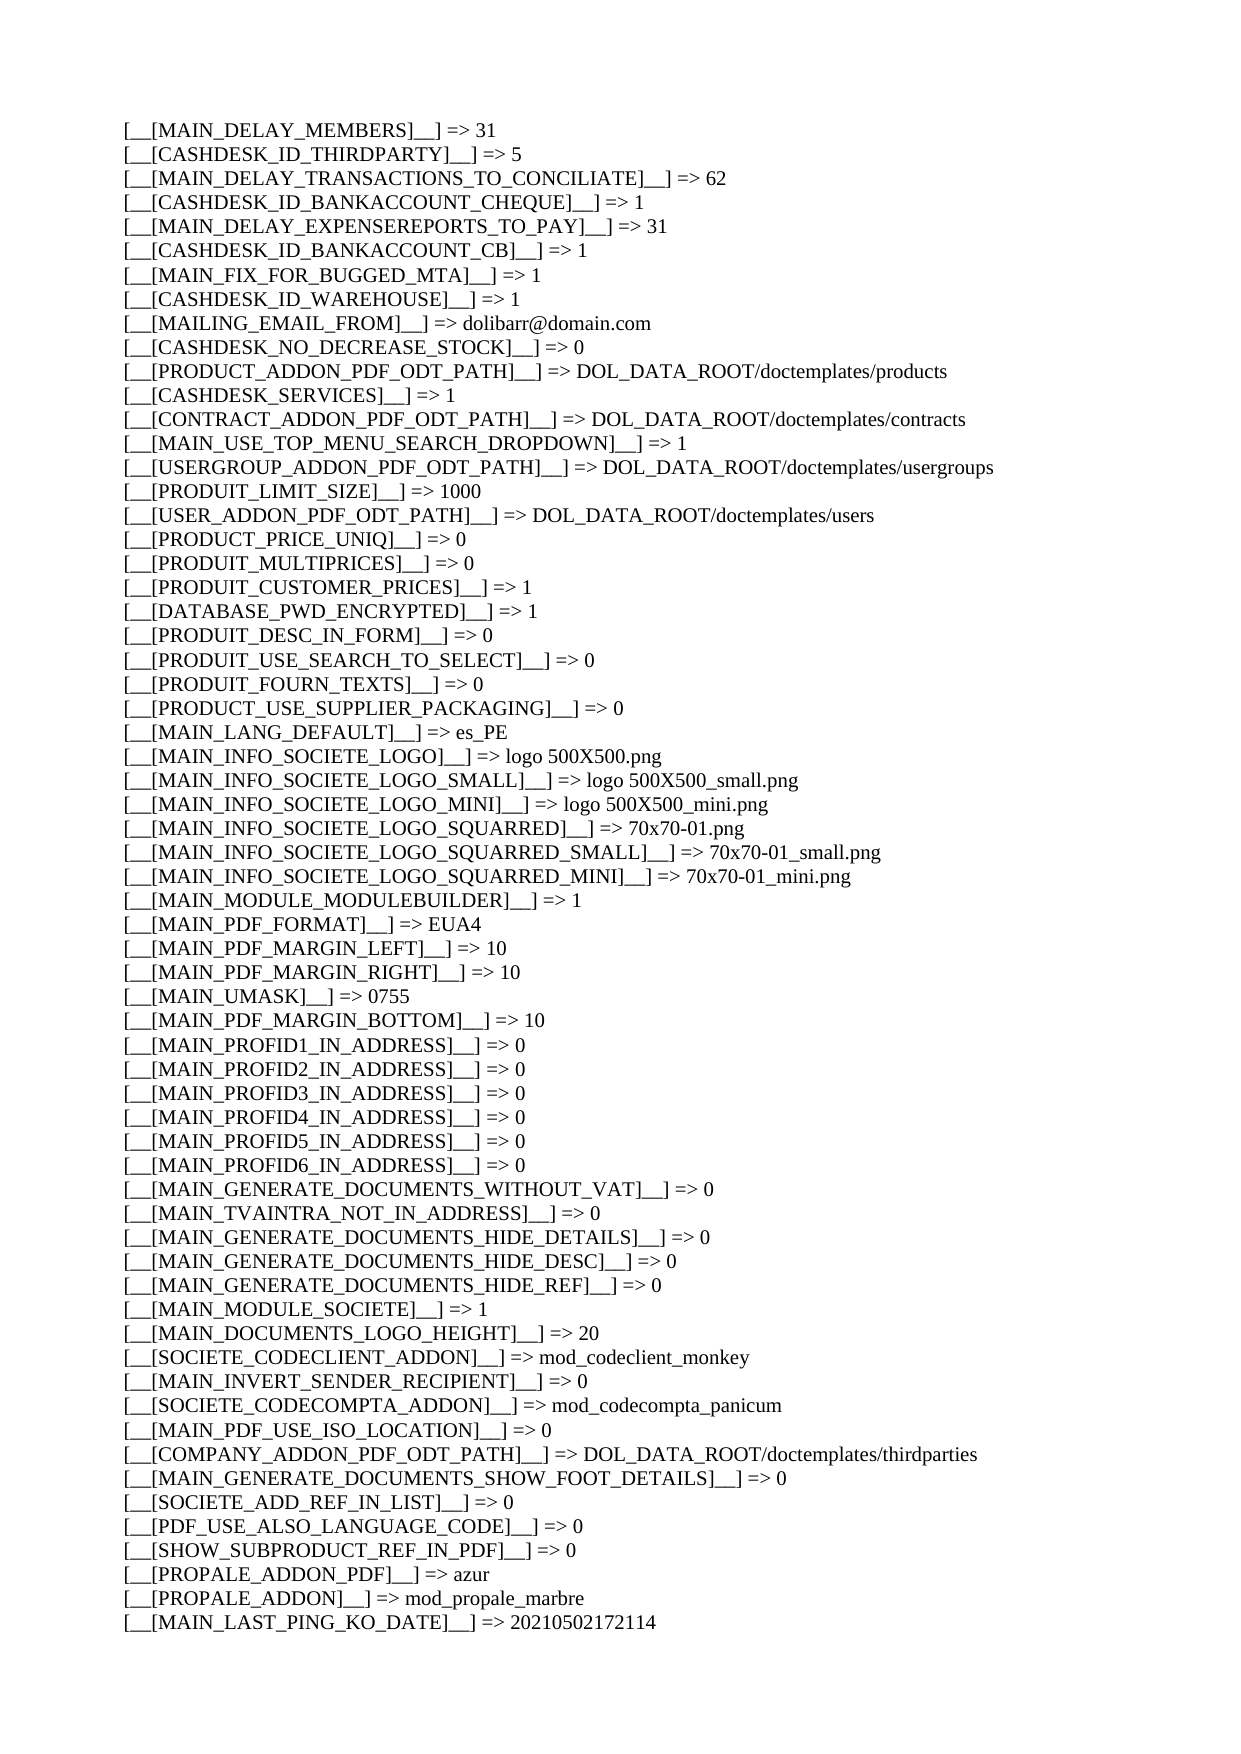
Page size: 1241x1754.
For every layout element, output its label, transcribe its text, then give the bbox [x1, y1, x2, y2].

text [__[MAIN_DELAY_MEMBERS]__] => 31 [__[CASHDESK_ID_THIRDPARTY]__] => 5 [__[MAIN_DELAY_TRANSACTIONS_TO_CONCILIATE]__] => 62 [__[CASHDESK_ID_BANKACCOUNT_CHEQUE]__] => 1 [__[MAIN_DELAY_EXPENSEREPORTS_TO_PAY]__] => 31 [__[CASHDESK_ID_BANKACCOUNT_CB]__] => 1 [__[MAIN_FIX_FOR_BUGGED_MTA]__] => 1 [__[CASHDESK_ID_WAREHOUSE]__] => 1 [__[MAILING_EMAIL_FROM]__] => dolibarr@domain.com [__[CASHDESK_NO_DECREASE_STOCK]__] => 0 [__[PRODUCT_ADDON_PDF_ODT_PATH]__] => DOL_DATA_ROOT/doctemplates/products [__[CASHDESK_SERVICES]__] => 1 [__[CONTRACT_ADDON_PDF_ODT_PATH]__] => DOL_DATA_ROOT/doctemplates/contracts [__[MAIN_USE_TOP_MENU_SEARCH_DROPDOWN]__] => 1 [__[USERGROUP_ADDON_PDF_ODT_PATH]__] => DOL_DATA_ROOT/doctemplates/usergroups [__[PRODUIT_LIMIT_SIZE]__] => 1000 [__[USER_ADDON_PDF_ODT_PATH]__] => DOL_DATA_ROOT/doctemplates/users [__[PRODUCT_PRICE_UNIQ]__] => 0 [__[PRODUIT_MULTIPRICES]__] => 0 [__[PRODUIT_CUSTOMER_PRICES]__] => 1 [__[DATABASE_PWD_ENCRYPTED]__] => 1 [__[PRODUIT_DESC_IN_FORM]__] => 0 [__[PRODUIT_USE_SEARCH_TO_SELECT]__] => 0 [__[PRODUIT_FOURN_TEXTS]__] => 0 [__[PRODUCT_USE_SUPPLIER_PACKAGING]__] => 0 [__[MAIN_LANG_DEFAULT]__] => es_PE [__[MAIN_INFO_SOCIETE_LOGO]__] => logo 500X500.png [__[MAIN_INFO_SOCIETE_LOGO_SMALL]__] => logo 500X500_small.png [__[MAIN_INFO_SOCIETE_LOGO_MINI]__] => logo 500X500_mini.png [__[MAIN_INFO_SOCIETE_LOGO_SQUARRED]__] => 70x70-01.png [__[MAIN_INFO_SOCIETE_LOGO_SQUARRED_SMALL]__] => 70x70-01_small.png [__[MAIN_INFO_SOCIETE_LOGO_SQUARRED_MINI]__] => 70x70-01_mini.png [__[MAIN_MODULE_MODULEBUILDER]__] => 1 [__[MAIN_PDF_FORMAT]__] => EUA4 [__[MAIN_PDF_MARGIN_LEFT]__] => 10 [__[MAIN_PDF_MARGIN_RIGHT]__] => 10 [__[MAIN_UMASK]__] => 0755 [__[MAIN_PDF_MARGIN_BOTTOM]__] => 10 [__[MAIN_PROFID1_IN_ADDRESS]__] => 0 [__[MAIN_PROFID2_IN_ADDRESS]__] => 0 [__[MAIN_PROFID3_IN_ADDRESS]__] => 0 [__[MAIN_PROFID4_IN_ADDRESS]__] => 0 [__[MAIN_PROFID5_IN_ADDRESS]__] => 0 [__[MAIN_PROFID6_IN_ADDRESS]__] => 0 [__[MAIN_GENERATE_DOCUMENTS_WITHOUT_VAT]__] => 0 [__[MAIN_TVAINTRA_NOT_IN_ADDRESS]__] => 0 [__[MAIN_GENERATE_DOCUMENTS_HIDE_DETAILS]__] => 0 [__[MAIN_GENERATE_DOCUMENTS_HIDE_DESC]__] => 0 [__[MAIN_GENERATE_DOCUMENTS_HIDE_REF]__] => 0 [__[MAIN_MODULE_SOCIETE]__] => 1 [__[MAIN_DOCUMENTS_LOGO_HEIGHT]__] => 20 [__[SOCIETE_CODECLIENT_ADDON]__] => mod_codeclient_monkey [__[MAIN_INVERT_SENDER_RECIPIENT]__] => 0 [__[SOCIETE_CODECOMPTA_ADDON]__] => mod_codecompta_panicum [__[MAIN_PDF_USE_ISO_LOCATION]__] => 0 [__[COMPANY_ADDON_PDF_ODT_PATH]__] => DOL_DATA_ROOT/doctemplates/thirdparties [__[MAIN_GENERATE_DOCUMENTS_SHOW_FOOT_DETAILS]__] => 0 [__[SOCIETE_ADD_REF_IN_LIST]__] => 0 [__[PDF_USE_ALSO_LANGUAGE_CODE]__] => 0 [__[SHOW_SUBPRODUCT_REF_IN_PDF]__] => 0 [__[PROPALE_ADDON_PDF]__] => azur [__[PROPALE_ADDON]__] => mod_propale_marbre [__[MAIN_LAST_PING_KO_DATE]__] => 20210502172114 [118, 118, 1122, 1634]
